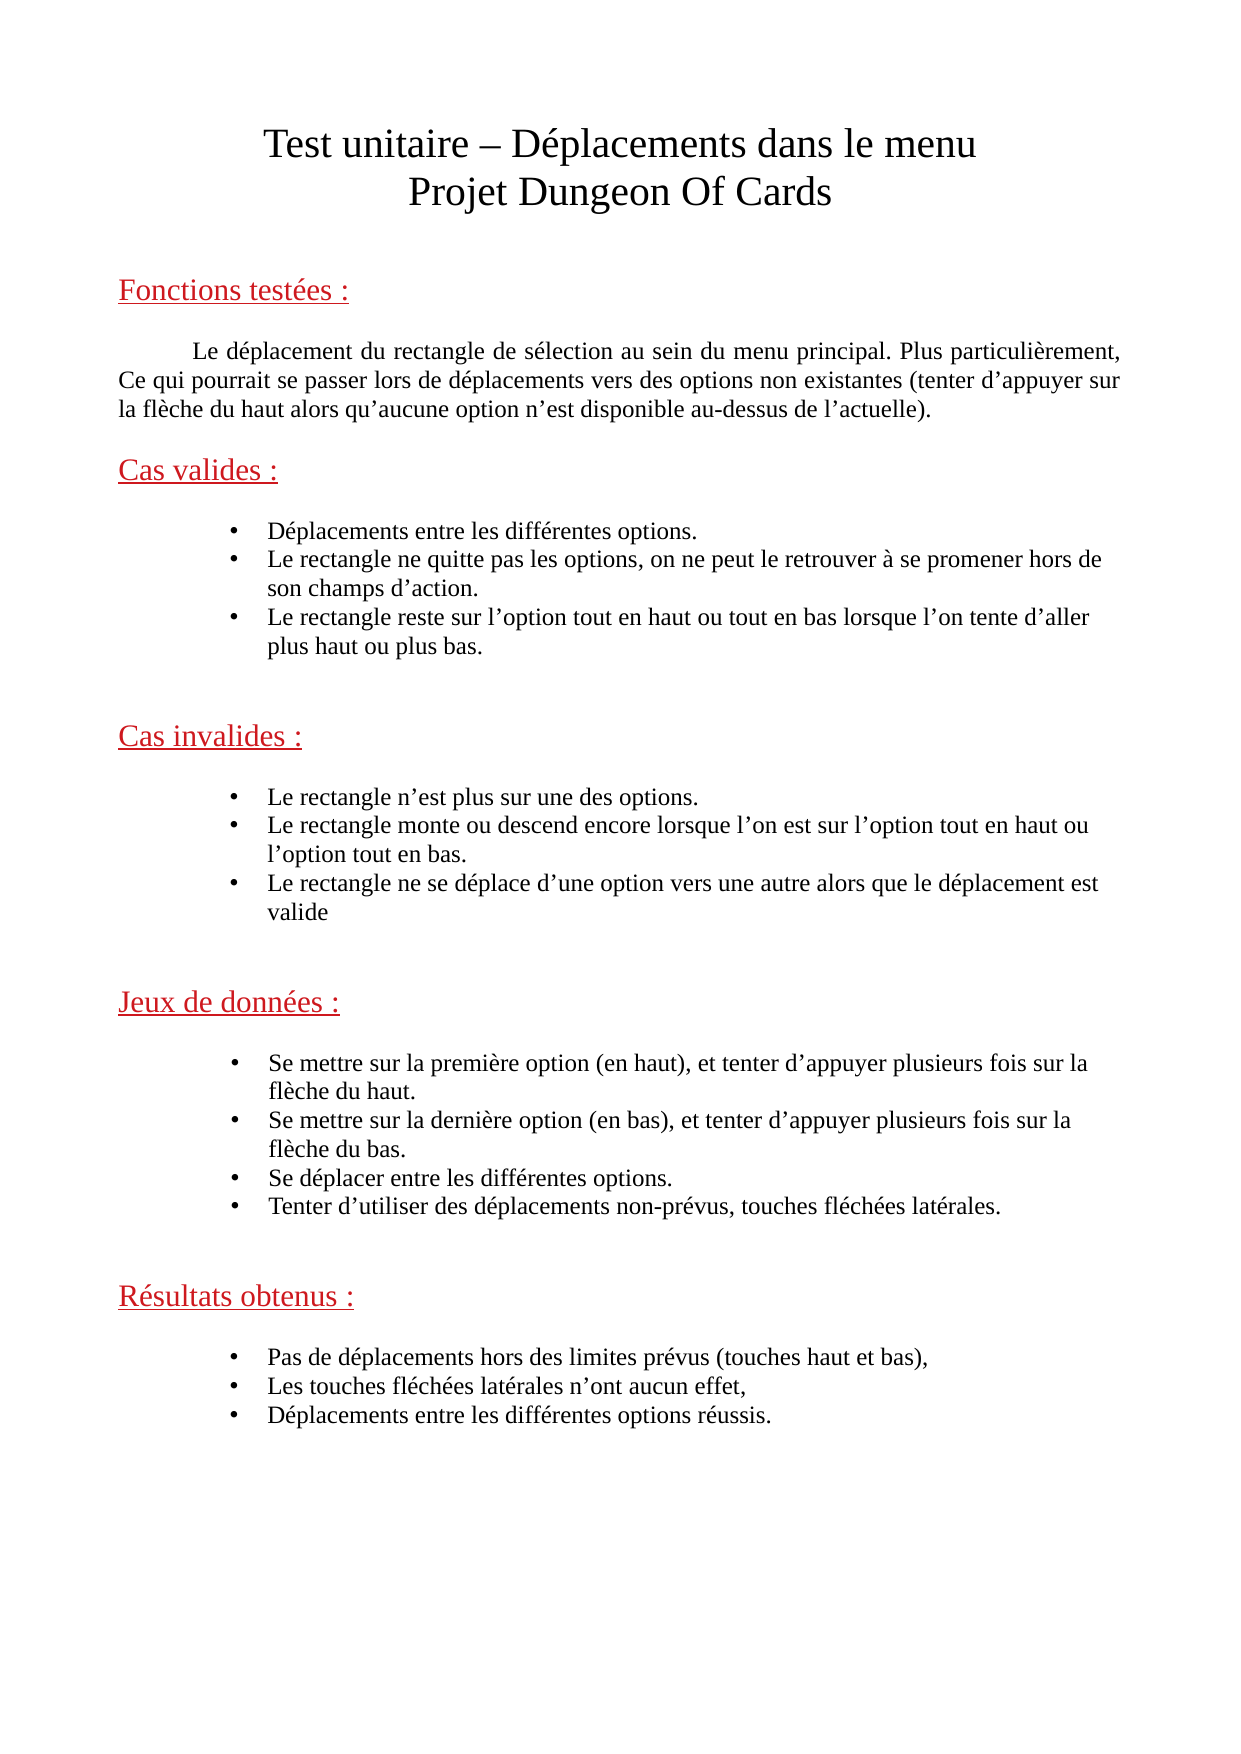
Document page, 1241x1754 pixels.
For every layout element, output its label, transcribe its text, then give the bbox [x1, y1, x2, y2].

text Test unitaire – Déplacements dans le menu [118, 118, 1122, 166]
list Se mettre sur la dernière option (en bas), et tenter d’appuyer plusieurs fois sur la flèche du bas. [231, 1105, 1122, 1163]
list Se déplacer entre les différentes options. [231, 1163, 1122, 1191]
text Le déplacement du rectangle de sélection au sein du menu principal. Plus particulièrement, Ce qui pourrait se passer lors de déplacements vers des options non existantes (tenter d’appuyer sur la flèche du haut alors qu’aucune option n’est disponible au-dessus de l’actuelle). [118, 336, 1122, 422]
list Le rectangle n’est plus sur une des options. [229, 782, 1122, 811]
list Tenter d’utiliser des déplacements non-prévus, touches fléchées latérales. [231, 1191, 1122, 1220]
list Déplacements entre les différentes options réussis. [229, 1400, 1122, 1429]
list Le rectangle monte ou descend encore lorsque l’on est sur l’option tout en haut ou l’option tout en bas. [229, 811, 1122, 868]
text Fonctions testées : [118, 271, 1122, 307]
list Le rectangle ne quitte pas les options, on ne peut le retrouver à se promener hors de son champs d’action. [229, 544, 1122, 602]
list Se mettre sur la première option (en haut), et tenter d’appuyer plusieurs fois sur la flèche du haut. [231, 1048, 1122, 1105]
text Cas valides : [118, 451, 1122, 487]
list Les touches fléchées latérales n’ont aucun effet, [229, 1371, 1122, 1400]
list Le rectangle ne se déplace d’une option vers une autre alors que le déplacement est valide [229, 868, 1122, 926]
list Déplacements entre les différentes options. [229, 516, 1122, 544]
text Résultats obtenus : [118, 1278, 1122, 1314]
list Pas de déplacements hors des limites prévus (touches haut et bas), [229, 1342, 1122, 1371]
list Le rectangle reste sur l’option tout en haut ou tout en bas lorsque l’on tente d’aller plus haut ou plus bas. [229, 602, 1122, 659]
text Projet Dungeon Of Cards [118, 166, 1122, 214]
text Jeux de données : [118, 983, 1122, 1019]
text Cas invalides : [118, 717, 1122, 753]
